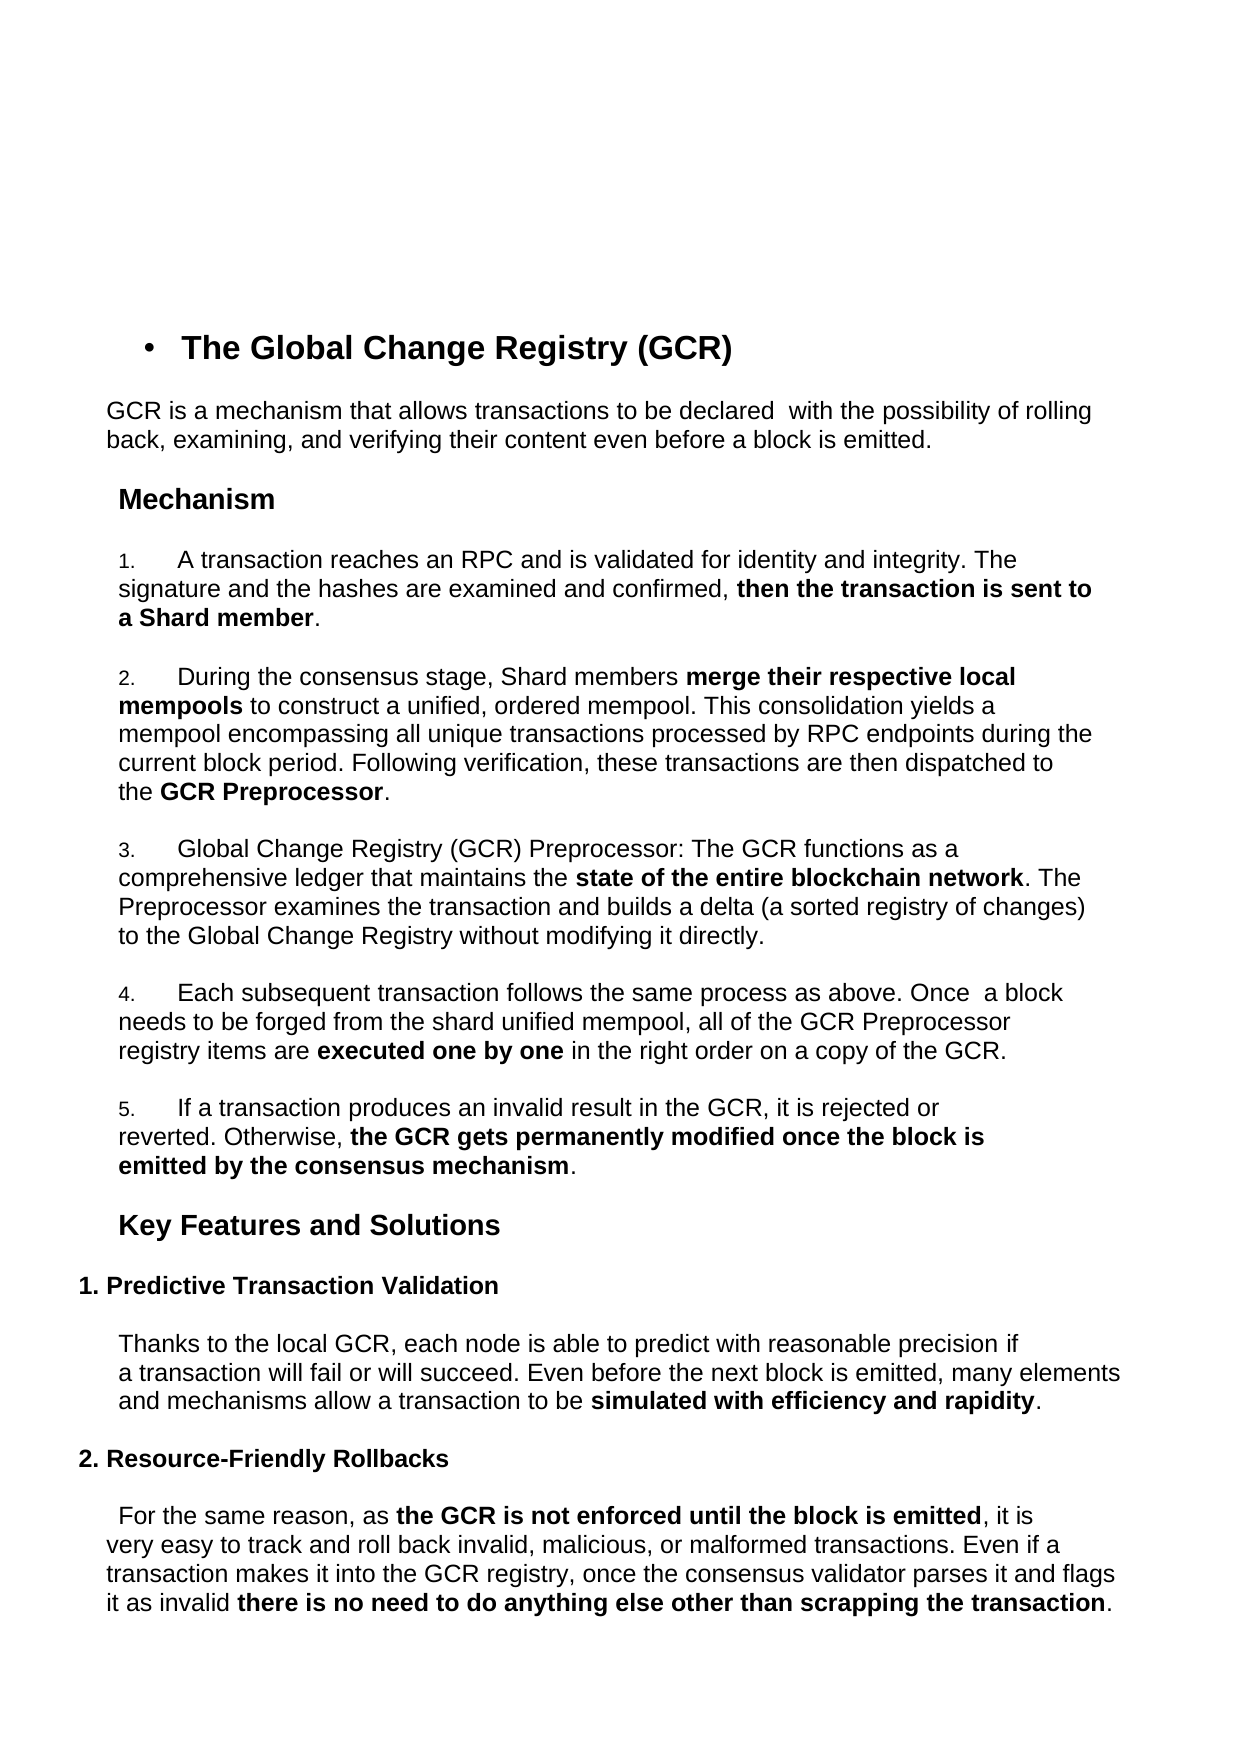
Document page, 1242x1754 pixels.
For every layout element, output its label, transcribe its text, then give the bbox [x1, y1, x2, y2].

list During the consensus stage, Shard members merge their respective local mempools to construct a unified, ordered mempool. This consolidation yields a mempool encompassing all unique transactions processed by RPC endpoints during the current block period. Following verification, these transactions are then dispatched to the GCR Preprocessor. [118, 662, 1094, 806]
list The Global Change Registry (GCR) [144, 328, 1146, 367]
list Each subsequent transaction follows the same process as above. Once a block needs to be forged from the shard unified mempool, all of the GCR Preprocessor registry items are executed one by one in the right order on a copy of the GCR. [118, 978, 1083, 1064]
text Thanks to the local GCR, each node is able to predict with reasonable precision if [118, 1329, 1146, 1357]
text For the same reason, as the GCR is not enforced until the block is emitted, it is [118, 1501, 1146, 1530]
list Predictive Transaction Validation [78, 1271, 1146, 1300]
list Global Change Registry (GCR) Preprocessor: The GCR functions as a comprehensive ledger that maintains the state of the entire blockchain network. The Preprocessor examines the transaction and builds a delta (a sorted registry of changes) to the Global Change Registry without modifying it directly. [118, 834, 1104, 949]
text a transaction will fail or will succeed. Even before the next block is emitted, many elements and mechanisms allow a transaction to be simulated with efficiency and rapidity. [118, 1357, 1146, 1415]
text Key Features and Solutions [118, 1208, 1146, 1242]
list A transaction reaches an RPC and is validated for identity and integrity. The signature and the hashes are examined and confirmed, then the transaction is sent to a Shard member. [118, 545, 1094, 631]
list Resource-Friendly Rollbacks [78, 1444, 1146, 1472]
text very easy to track and roll back invalid, malicious, or malformed transactions. Even if a transaction makes it into the GCR registry, once the consensus validator parses it and flags it as invalid there is no need to do anything else other than scrapping the transaction. [106, 1530, 1119, 1616]
text Mechanism [118, 482, 1146, 516]
list If a transaction produces an invalid result in the GCR, it is rejected or reverted. Otherwise, the GCR gets permanently modified once the block is emitted by the consensus mechanism. [118, 1093, 1013, 1179]
text GCR is a mechanism that allows transactions to be declared with the possibility of rolling back, examining, and verifying their content even before a block is emitted. [106, 396, 1115, 453]
